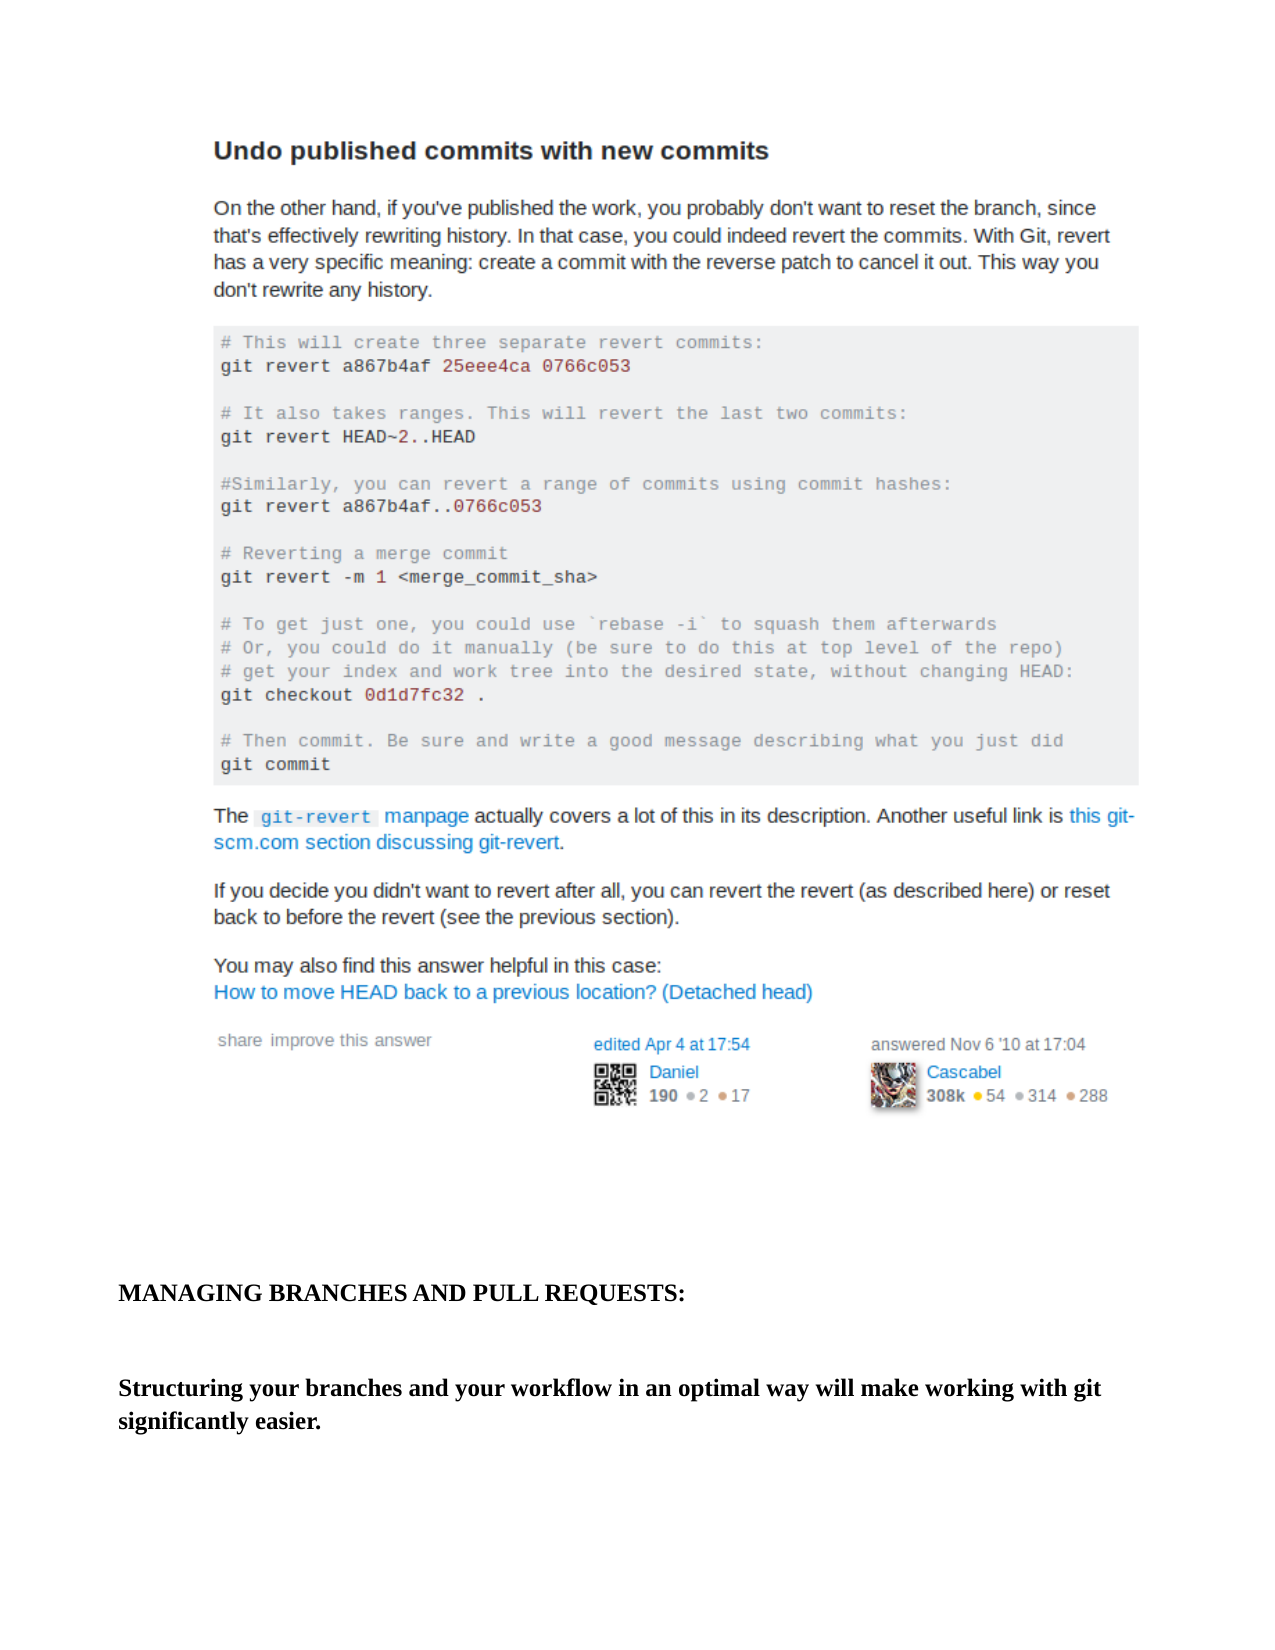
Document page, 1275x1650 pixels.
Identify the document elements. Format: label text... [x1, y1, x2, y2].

picture [118, 118, 1157, 1131]
text Structuring your branches and your workflow in an optimal way will make working with git significantly easier. [118, 1373, 1157, 1434]
text MANAGING BRANCHES AND PULL REQUESTS: [118, 1278, 1157, 1306]
